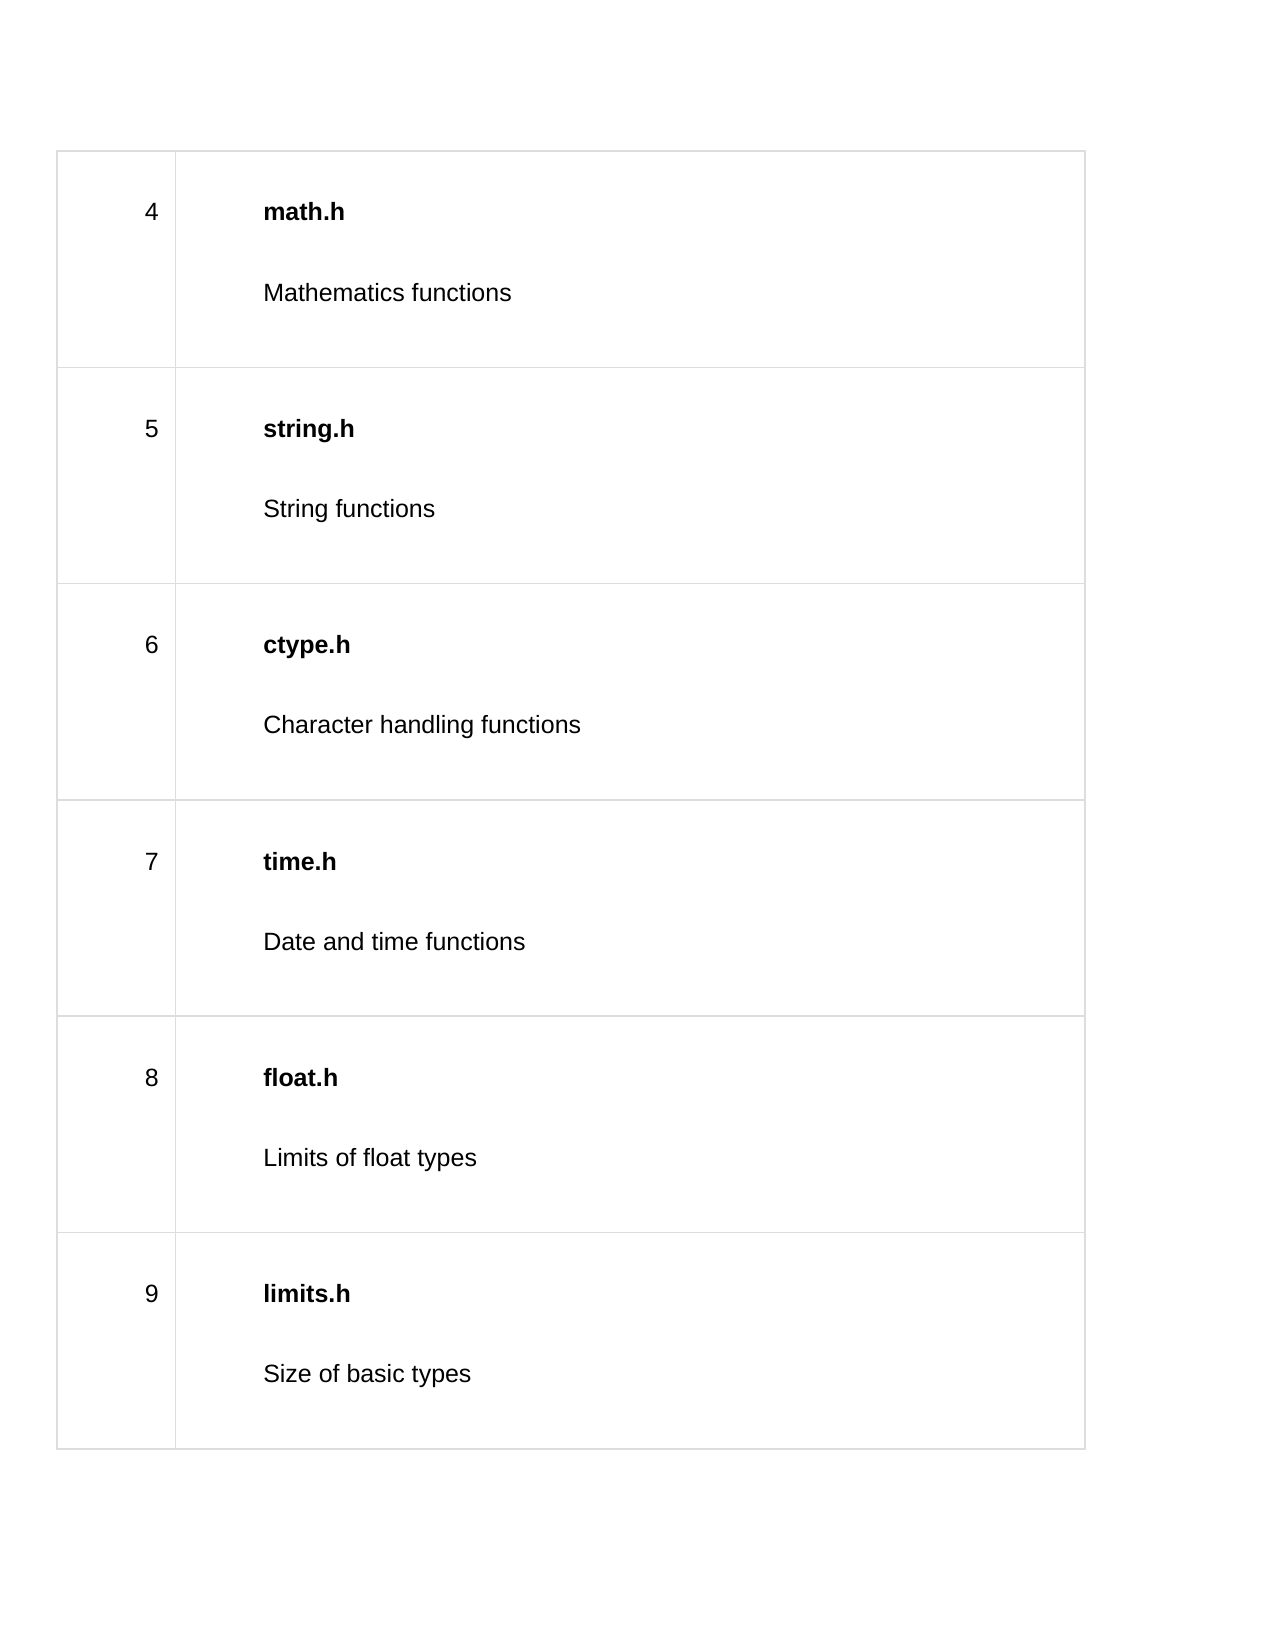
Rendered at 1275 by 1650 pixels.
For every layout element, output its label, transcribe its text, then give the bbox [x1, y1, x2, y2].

table_cell float.h Limits of float types [176, 1017, 1084, 1232]
table_cell math.h Mathematics functions [176, 152, 1084, 366]
table_cell 6 [58, 584, 175, 799]
table_cell 9 [58, 1233, 175, 1448]
table_cell 5 [58, 368, 175, 583]
table_cell 4 [58, 152, 175, 366]
table_cell ctype.h Character handling functions [176, 584, 1084, 799]
table_cell time.h Date and time functions [176, 801, 1084, 1015]
table_cell limits.h Size of basic types [176, 1233, 1084, 1448]
table_cell string.h String functions [176, 368, 1084, 583]
table_cell 8 [58, 1017, 175, 1232]
table_cell 7 [58, 801, 175, 1015]
